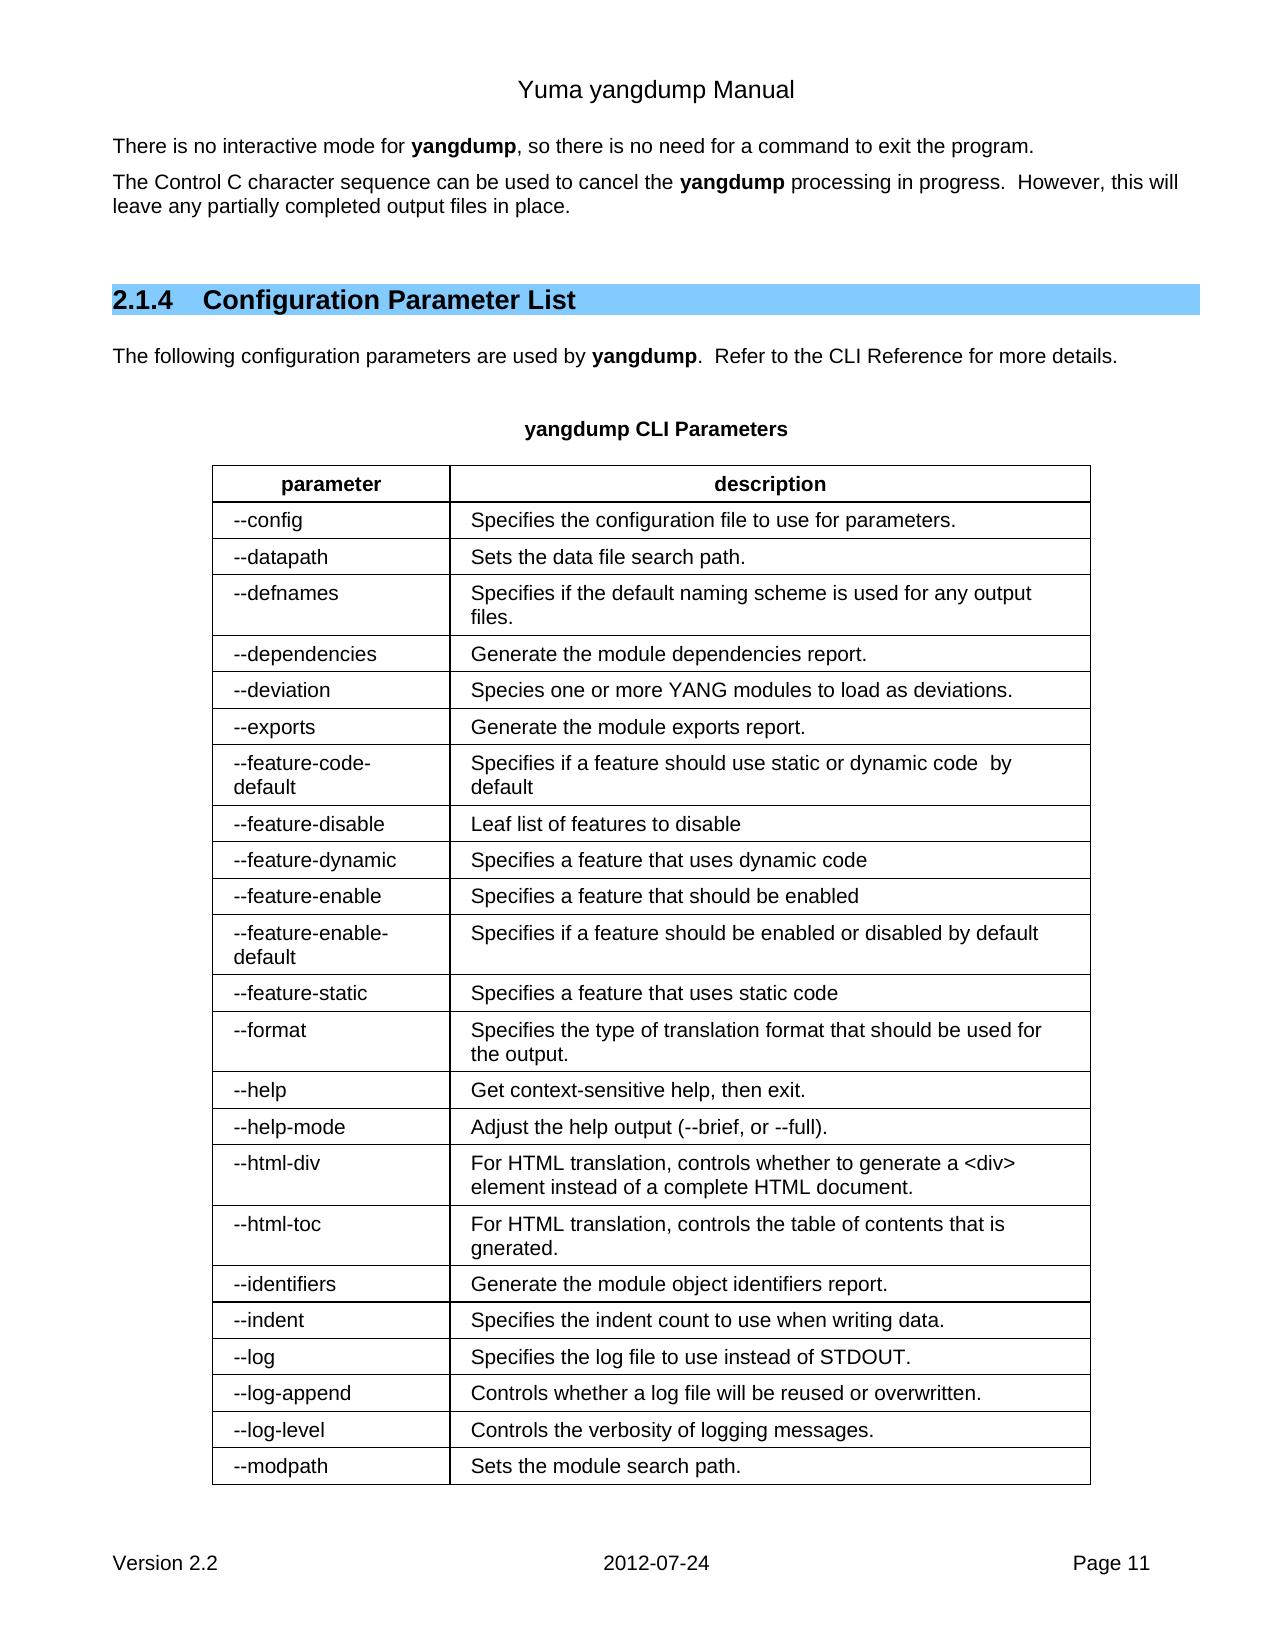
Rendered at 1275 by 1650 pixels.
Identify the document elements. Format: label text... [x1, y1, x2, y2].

table_cell --feature-dynamic [213, 842, 449, 877]
table_header parameter [213, 466, 449, 501]
table_cell Leaf list of features to disable [451, 806, 1090, 841]
table_cell Controls whether a log file will be reused or overwritten. [451, 1375, 1090, 1411]
text The Control C character sequence can be used to cancel the yangdump processing in progress. However, this will leave any partially completed output files in place. [112, 170, 1200, 218]
subtitle Configuration Parameter List [112, 284, 1200, 315]
table_cell Specifies the indent count to use when writing data. [451, 1303, 1090, 1338]
table_cell Specifies a feature that should be enabled [451, 879, 1090, 914]
table_cell --modpath [213, 1448, 449, 1484]
table_cell --html-toc [213, 1206, 449, 1265]
table_cell Sets the data file search path. [451, 539, 1090, 574]
table_cell --defnames [213, 575, 449, 635]
table_cell Controls the verbosity of logging messages. [451, 1412, 1090, 1447]
table_cell Specifies a feature that uses dynamic code [451, 842, 1090, 877]
table_cell Specifies the configuration file to use for parameters. [451, 503, 1090, 538]
table_cell --log-append [213, 1375, 449, 1411]
subtitle yangdump CLI Parameters [127, 417, 1185, 441]
table_cell Get context-sensitive help, then exit. [451, 1072, 1090, 1108]
table_cell --datapath [213, 539, 449, 574]
table_cell --dependencies [213, 636, 449, 671]
table_cell Generate the module exports report. [451, 709, 1090, 744]
table_cell Generate the module object identifiers report. [451, 1266, 1090, 1301]
table_cell --format [213, 1012, 449, 1071]
table_cell Specifies if a feature should use static or dynamic code by default [451, 745, 1090, 804]
table_cell For HTML translation, controls whether to generate a <div> element instead of a complete HTML document. [451, 1145, 1090, 1204]
table_cell Adjust the help output (--brief, or --full). [451, 1109, 1090, 1144]
table_cell --log [213, 1339, 449, 1374]
table_cell Sets the module search path. [451, 1448, 1090, 1484]
table_cell --feature-enable-default [213, 915, 449, 974]
table_cell --feature-disable [213, 806, 449, 841]
table_cell --config [213, 503, 449, 538]
table_header description [451, 466, 1090, 501]
table_cell --help-mode [213, 1109, 449, 1144]
table_cell --indent [213, 1303, 449, 1338]
table_cell Specifies if a feature should be enabled or disabled by default [451, 915, 1090, 974]
table_cell --feature-code-default [213, 745, 449, 804]
table_cell --help [213, 1072, 449, 1108]
table_cell --feature-static [213, 975, 449, 1011]
table_cell --deviation [213, 672, 449, 708]
table_cell --exports [213, 709, 449, 744]
table_cell Specifies if the default naming scheme is used for any output files. [451, 575, 1090, 635]
table_cell --html-div [213, 1145, 449, 1204]
table_cell --log-level [213, 1412, 449, 1447]
table_cell For HTML translation, controls the table of contents that is gnerated. [451, 1206, 1090, 1265]
table_cell --feature-enable [213, 879, 449, 914]
table_cell --identifiers [213, 1266, 449, 1301]
table_cell Specifies the log file to use instead of STDOUT. [451, 1339, 1090, 1374]
table_cell Specifies a feature that uses static code [451, 975, 1090, 1011]
text There is no interactive mode for yangdump, so there is no need for a command to exit the program. [112, 134, 1200, 158]
text The following configuration parameters are used by yangdump. Refer to the CLI Reference for more details. [112, 344, 1200, 368]
table_cell Generate the module dependencies report. [451, 636, 1090, 671]
table_cell Specifies the type of translation format that should be used for the output. [451, 1012, 1090, 1071]
table_cell Species one or more YANG modules to load as deviations. [451, 672, 1090, 708]
